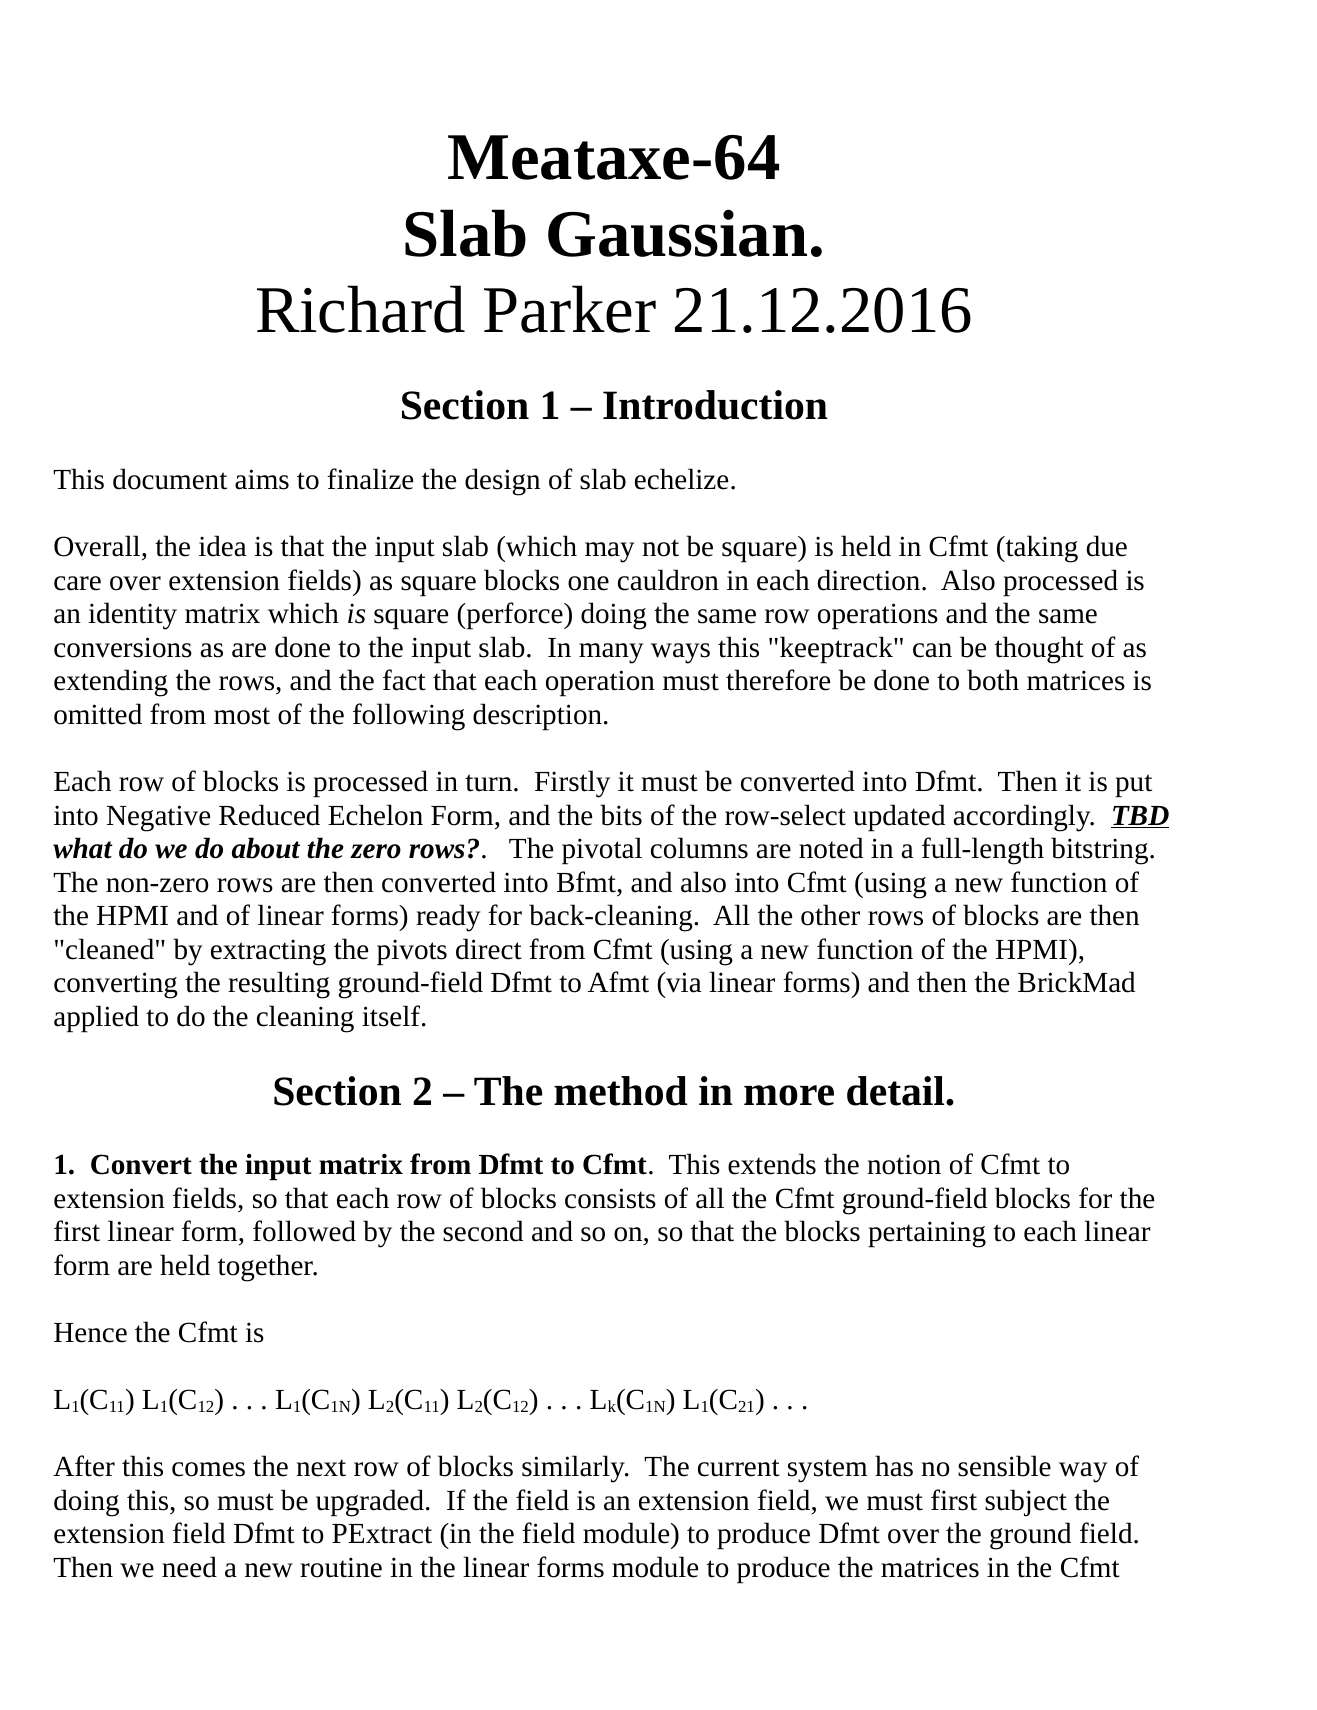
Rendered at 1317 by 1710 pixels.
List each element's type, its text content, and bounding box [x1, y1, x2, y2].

text Overall, the idea is that the input slab (which may not be square) is held in Cfmt (taking due care over extension fields) as square blocks one cauldron in each direction. Also processed is an identity matrix which is square (perforce) doing the same row operations and the same conversions as are done to the input slab. In many ways this "keeptrack" can be thought of as extending the rows, and the fact that each operation must therefore be done to both matrices is omitted from most of the following description. [53, 529, 1174, 731]
text L1(C11) L1(C12) . . . L1(C1N) L2(C11) L2(C12) . . . Lk(C1N) L1(C21) . . . [53, 1382, 1174, 1416]
text Meataxe-64 [53, 117, 1174, 194]
text This document aims to finalize the design of slab echelize. [53, 462, 1174, 496]
text 1. Convert the input matrix from Dfmt to Cfmt. This extends the notion of Cfmt to extension fields, so that each row of blocks consists of all the Cfmt ground-field blocks for the first linear form, followed by the second and so on, so that the blocks pertaining to each linear form are held together. [53, 1147, 1174, 1282]
text Slab Gaussian. [53, 194, 1174, 271]
text Hence the Cfmt is [53, 1315, 1174, 1349]
text Richard Parker 21.12.2016 [53, 271, 1174, 347]
text Section 2 – The method in more detail. [53, 1066, 1174, 1114]
text After this comes the next row of blocks similarly. The current system has no sensible way of doing this, so must be upgraded. If the field is an extension field, we must first subject the extension field Dfmt to PExtract (in the field module) to produce Dfmt over the ground field. Then we need a new routine in the linear forms module to produce the matrices in the Cfmt [53, 1449, 1174, 1583]
text Section 1 – Introduction [53, 381, 1174, 429]
text Each row of blocks is processed in turn. Firstly it must be converted into Dfmt. Then it is put into Negative Reduced Echelon Form, and the bits of the row-select updated accordingly. TBD what do we do about the zero rows?. The pivotal columns are noted in a full-length bitstring. The non-zero rows are then converted into Bfmt, and also into Cfmt (using a new function of the HPMI and of linear forms) ready for back-cleaning. All the other rows of blocks are then "cleaned" by extracting the pivots direct from Cfmt (using a new function of the HPMI), converting the resulting ground-field Dfmt to Afmt (via linear forms) and then the BrickMad applied to do the cleaning itself. [53, 764, 1174, 1032]
